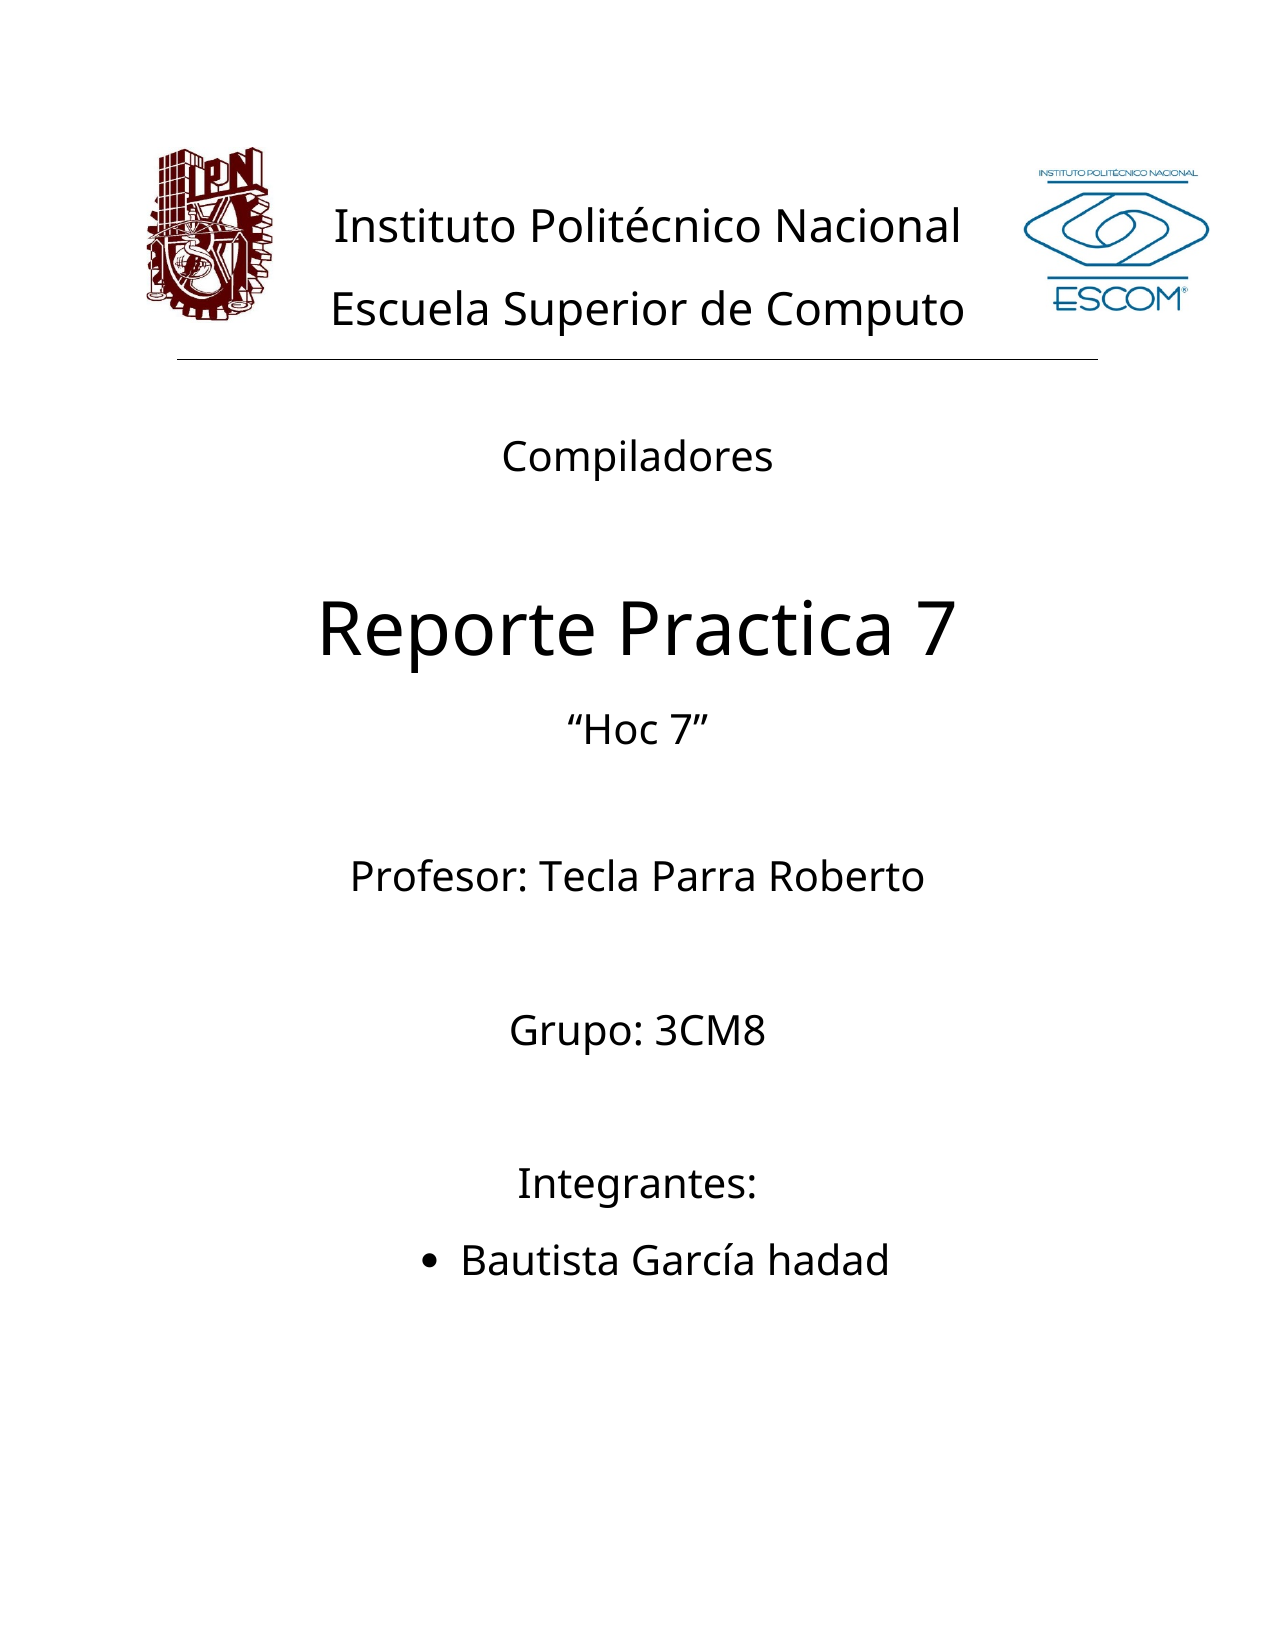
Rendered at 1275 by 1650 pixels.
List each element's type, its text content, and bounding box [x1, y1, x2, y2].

text Grupo: 3CM8 [177, 1001, 1098, 1057]
text Reporte Practica 7 [177, 575, 1098, 677]
text Instituto Politécnico Nacional [275, 194, 1020, 256]
picture [1020, 168, 1216, 313]
text Escuela Superior de Computo [177, 277, 1098, 339]
text “Hoc 7” [177, 700, 1098, 756]
text Integrantes: [177, 1154, 1098, 1211]
list Bautista García hadad [215, 1231, 1098, 1288]
picture [146, 147, 275, 323]
text Profesor: Tecla Parra Roberto [177, 847, 1098, 904]
text Compiladores [177, 427, 1098, 484]
